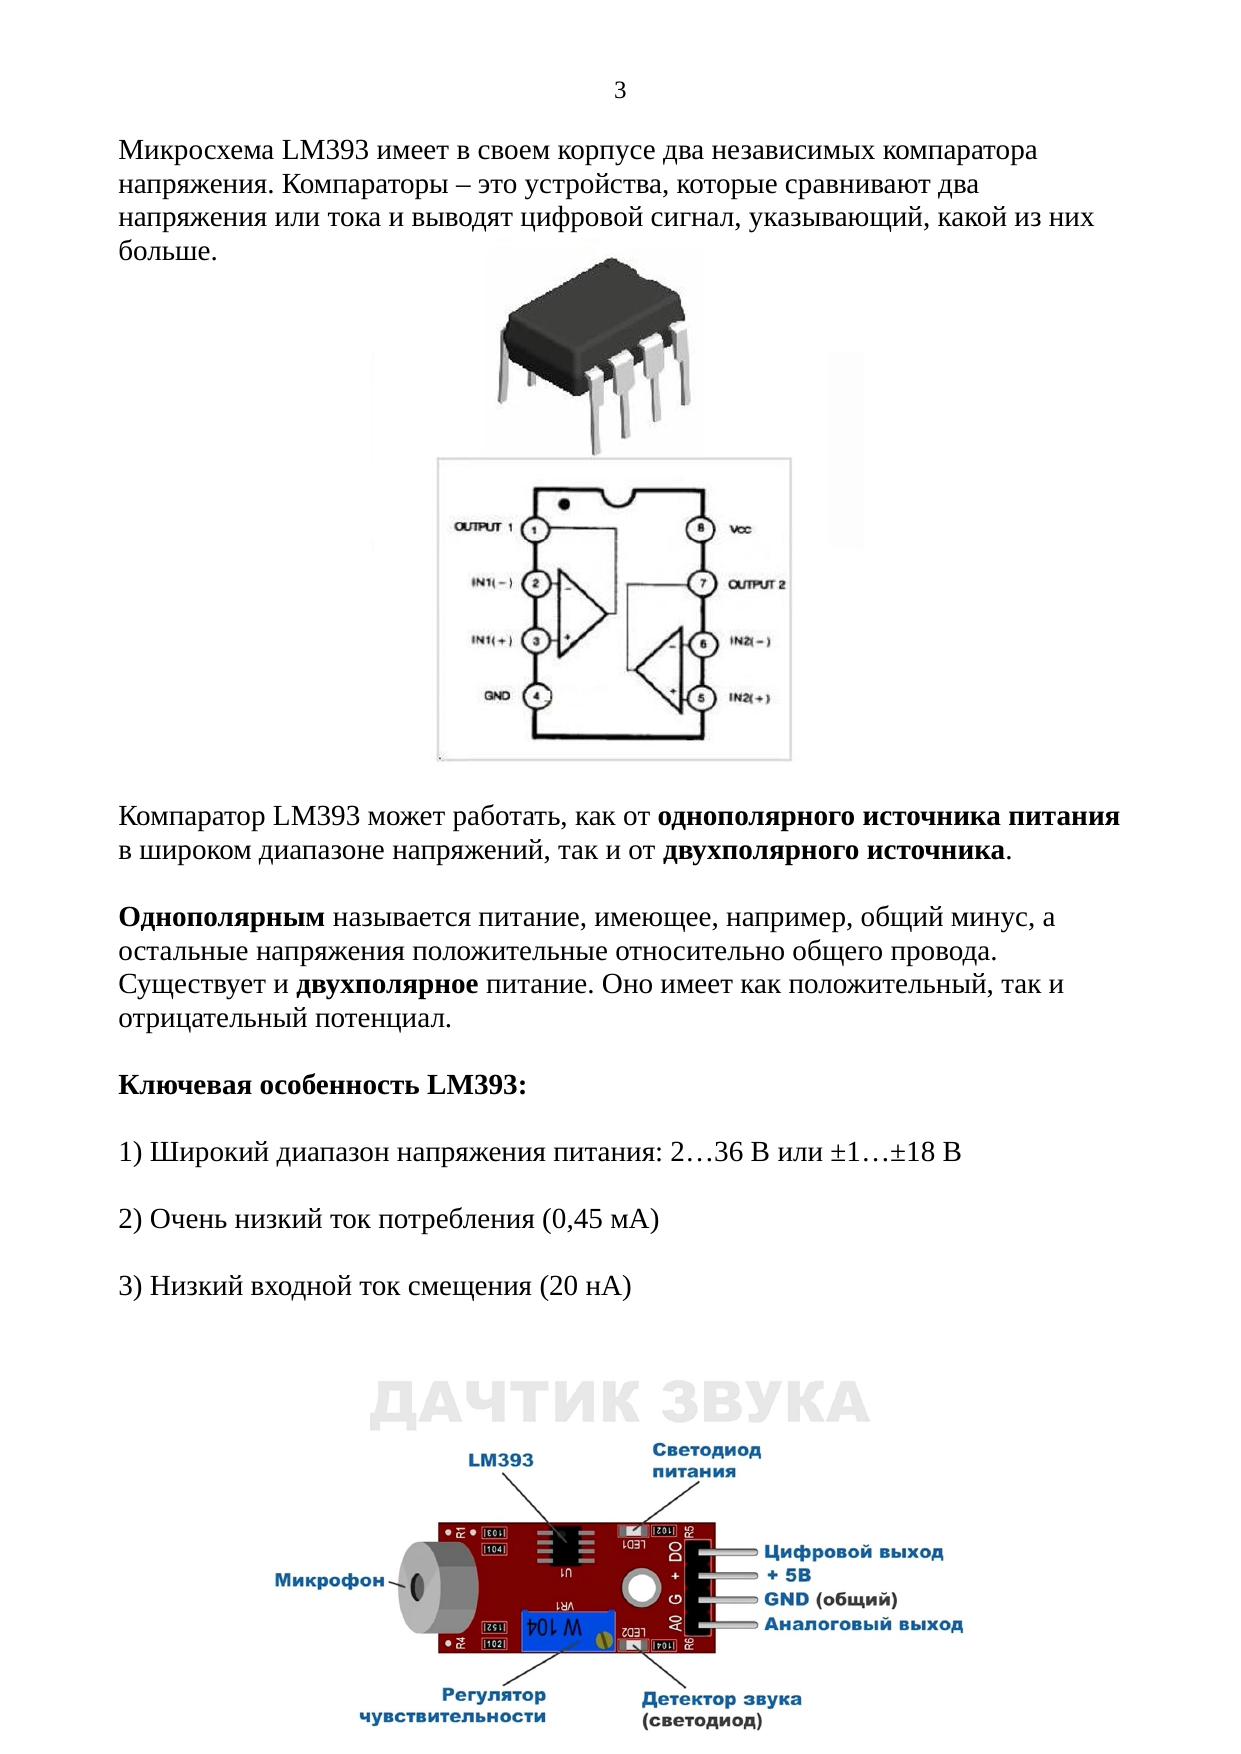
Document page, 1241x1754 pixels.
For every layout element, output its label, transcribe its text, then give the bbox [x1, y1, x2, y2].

text Компаратор LM393 может работать, как от однополярного источника питания в широком диапазоне напряжений, так и от двухполярного источника. Однополярным называется питание, имеющее, например, общий минус, а остальные напряжения положительные относительно общего провода. Существует и двухполярное питание. Оно имеет как положительный, так и отрицательный потенциал. [118, 798, 1122, 1033]
text Микросхема LM393 имеет в своем корпусе два независимых компаратора напряжения. Компараторы – это устройства, которые сравнивают два напряжения или тока и выводят цифровой сигнал, указывающий, какой из них больше. [118, 132, 1122, 267]
text Ключевая особенность LM393: 1) Широкий диапазон напряжения питания: 2…36 В или ±1…±18 В 2) Очень низкий ток потребления (0,45 мА) 3) Низкий входной ток смещения (20 нА) [118, 1067, 1122, 1302]
